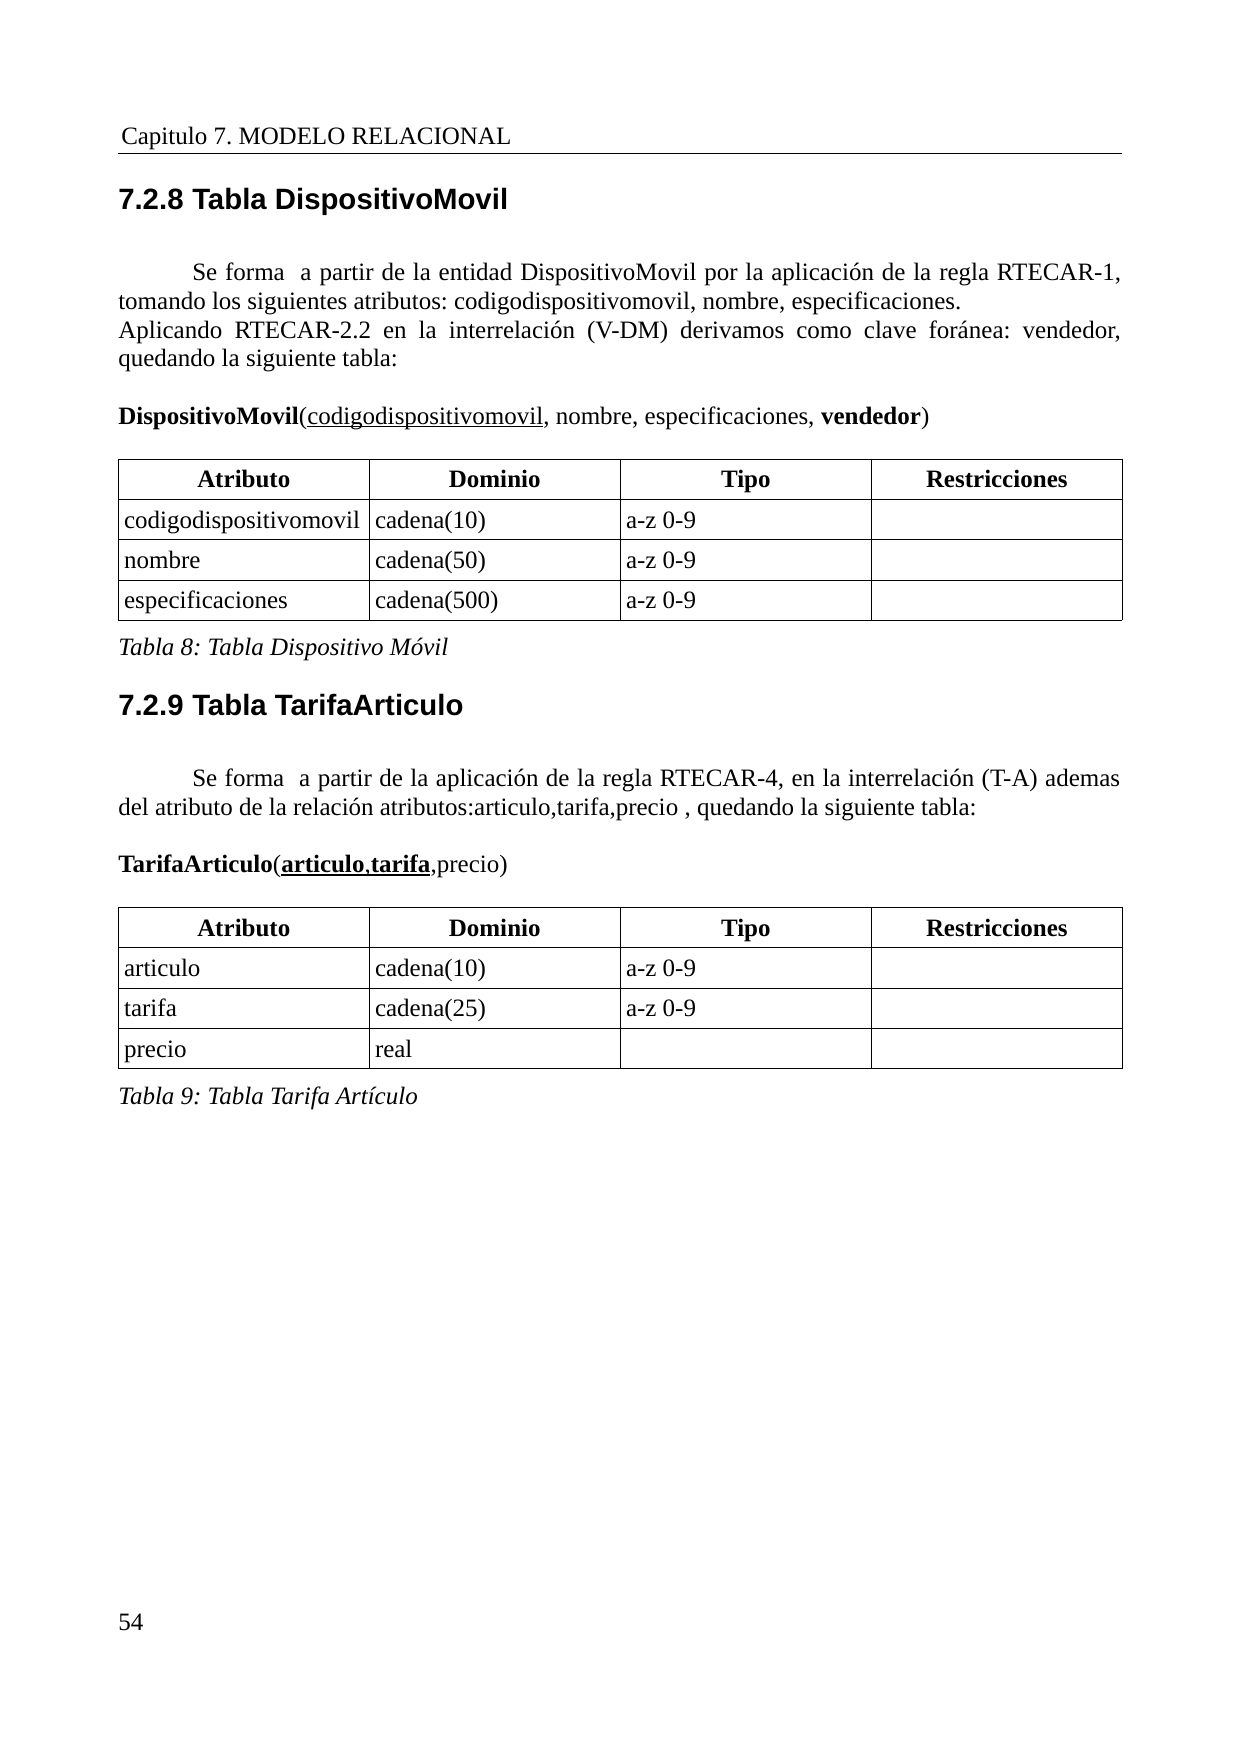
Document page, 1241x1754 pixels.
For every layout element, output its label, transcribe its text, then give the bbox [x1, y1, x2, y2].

table_header Atributo [119, 908, 369, 947]
table_header Tipo [621, 460, 871, 499]
table_cell [872, 540, 1122, 579]
table_cell [872, 989, 1122, 1028]
table_cell a-z 0-9 [621, 540, 871, 579]
table_cell [621, 1029, 871, 1068]
table_cell cadena(25) [370, 989, 620, 1028]
table_cell [872, 500, 1122, 539]
text DispositivoMovil(codigodispositivomovil, nombre, especificaciones, vendedor) [118, 401, 1122, 430]
table_cell cadena(10) [370, 500, 620, 539]
table_cell cadena(500) [370, 581, 620, 620]
table_cell cadena(50) [370, 540, 620, 579]
text Se forma a partir de la entidad DispositivoMovil por la aplicación de la regla RTECAR-1, tomando los siguientes atributos: codigodispositivomovil, nombre, especificaciones. [118, 257, 1122, 315]
table_cell a-z 0-9 [621, 500, 871, 539]
table_cell a-z 0-9 [621, 989, 871, 1028]
text Aplicando RTECAR-2.2 en la interrelación (V-DM) derivamos como clave foránea: vendedor, quedando la siguiente tabla: [118, 315, 1122, 372]
text Tabla 8: Tabla Dispositivo Móvil [118, 632, 1122, 661]
table_cell articulo [119, 948, 369, 988]
table_header Tipo [621, 908, 871, 947]
table_header Restricciones [872, 908, 1122, 947]
table_header Dominio [370, 460, 620, 499]
text Se forma a partir de la aplicación de la regla RTECAR-4, en la interrelación (T-A) ademas del atributo de la relación atributos:articulo,tarifa,precio , quedando la siguiente tabla: [118, 763, 1122, 821]
table_cell tarifa [119, 989, 369, 1028]
table_cell especificaciones [119, 581, 369, 620]
subtitle 7.2.8 Tabla DispositivoMovil [118, 182, 1122, 216]
table_cell a-z 0-9 [621, 948, 871, 988]
table_cell cadena(10) [370, 948, 620, 988]
table_header Restricciones [872, 460, 1122, 499]
table_cell [872, 1029, 1122, 1068]
text TarifaArticulo(articulo,tarifa,precio) [118, 849, 1122, 878]
table_cell real [370, 1029, 620, 1068]
table_cell nombre [119, 540, 369, 579]
text Tabla 9: Tabla Tarifa Artículo [118, 1081, 1122, 1109]
table_header Dominio [370, 908, 620, 947]
table_cell [872, 948, 1122, 988]
table_cell a-z 0-9 [621, 581, 871, 620]
table_header Atributo [119, 460, 369, 499]
table_cell [872, 581, 1122, 620]
table_cell codigodispositivomovil [119, 500, 369, 539]
subtitle 7.2.9 Tabla TarifaArticulo [118, 688, 1122, 722]
table_cell precio [119, 1029, 369, 1068]
